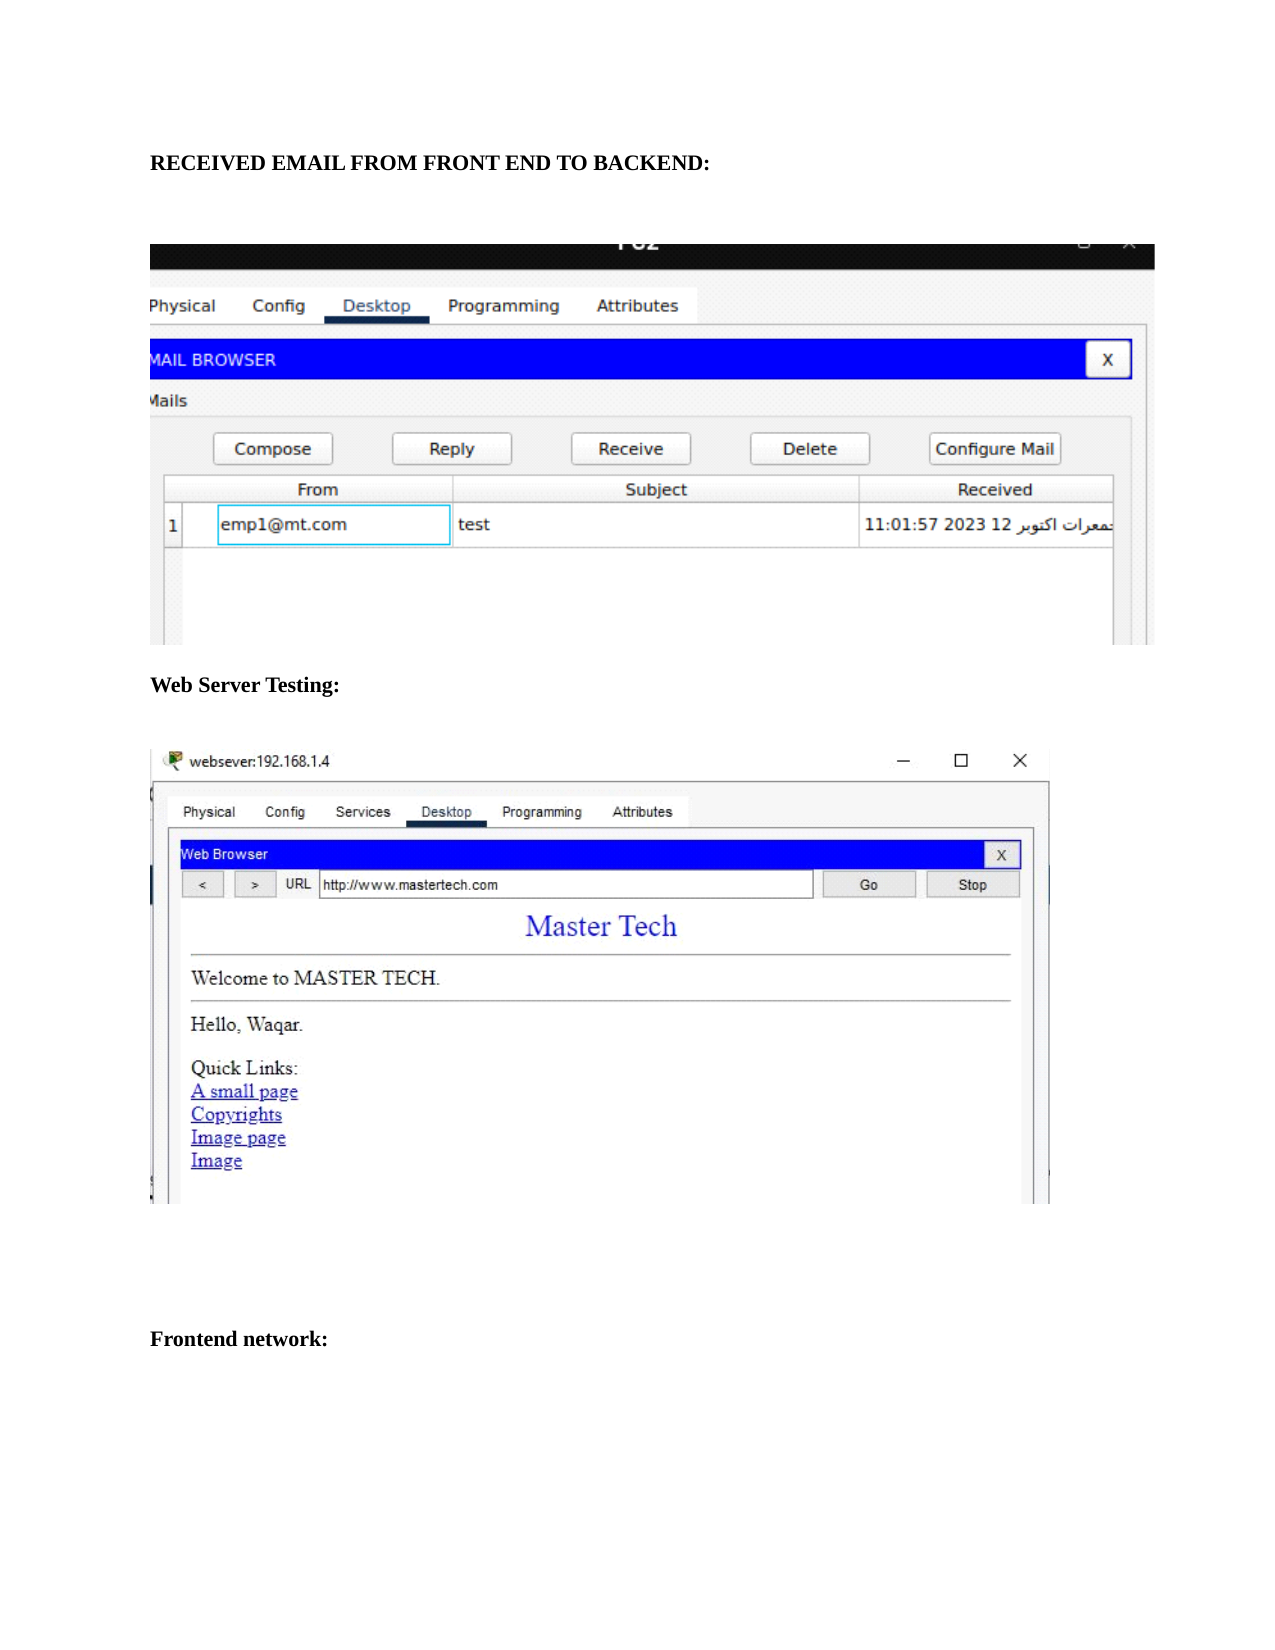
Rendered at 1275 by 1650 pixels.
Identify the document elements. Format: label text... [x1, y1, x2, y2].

text Web Server Testing: [150, 672, 1125, 711]
text RECEIVED EMAIL FROM FRONT END TO BACKEND: [150, 150, 1125, 188]
text Frontend network: [150, 1326, 1125, 1364]
